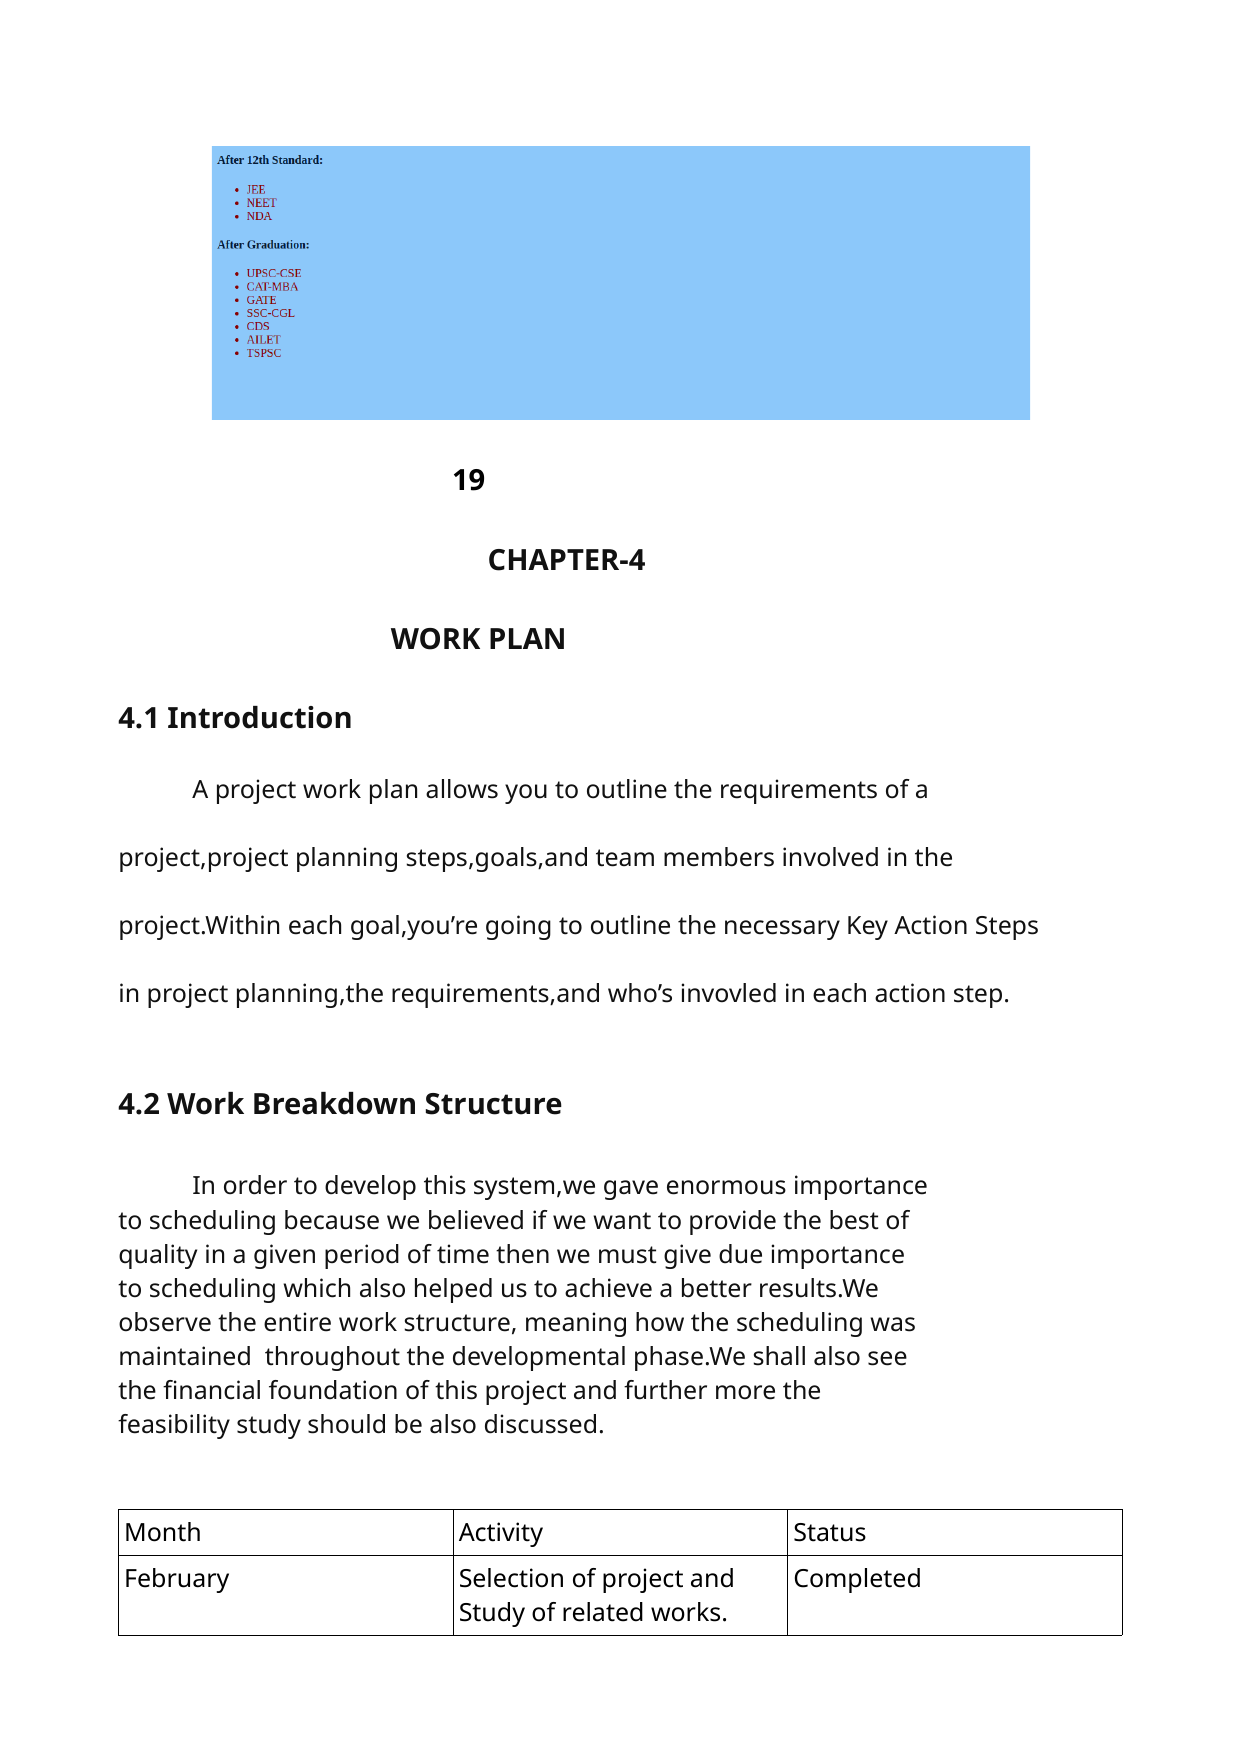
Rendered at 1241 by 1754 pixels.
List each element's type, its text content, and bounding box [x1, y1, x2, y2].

text WORK PLAN [118, 618, 1122, 658]
table_cell February [119, 1556, 453, 1634]
text In order to develop this system,we gave enormous importance [118, 1163, 1122, 1203]
text to scheduling because we believed if we want to provide the best of [118, 1203, 1122, 1237]
text feasibility study should be also discussed. [118, 1407, 1122, 1441]
table_header Activity [454, 1510, 787, 1555]
text quality in a given period of time then we must give due importance [118, 1237, 1122, 1271]
table_header Month [119, 1510, 453, 1555]
text CHAPTER-4 [118, 539, 1122, 578]
text project,project planning steps,goals,and team members involved in the [118, 839, 1122, 873]
table_cell Selection of project and Study of related works. [454, 1556, 787, 1634]
table_cell Completed [788, 1556, 1122, 1634]
text 4.2 Work Breakdown Structure [118, 1083, 1122, 1123]
text 4.1 Introduction [118, 698, 1122, 737]
text the financial foundation of this project and further more the [118, 1373, 1122, 1407]
text project.Within each goal,you’re going to outline the necessary Key Action Steps [118, 908, 1122, 942]
text observe the entire work structure, meaning how the scheduling was [118, 1305, 1122, 1339]
picture [211, 146, 1031, 420]
table_header Status [788, 1510, 1122, 1555]
text to scheduling which also helped us to achieve a better results.We [118, 1271, 1122, 1305]
text in project planning,the requirements,and who’s invovled in each action step. [118, 976, 1122, 1010]
text A project work plan allows you to outline the requirements of a [118, 771, 1122, 805]
text maintained throughout the developmental phase.We shall also see [118, 1339, 1122, 1373]
text 19 [118, 459, 1122, 499]
